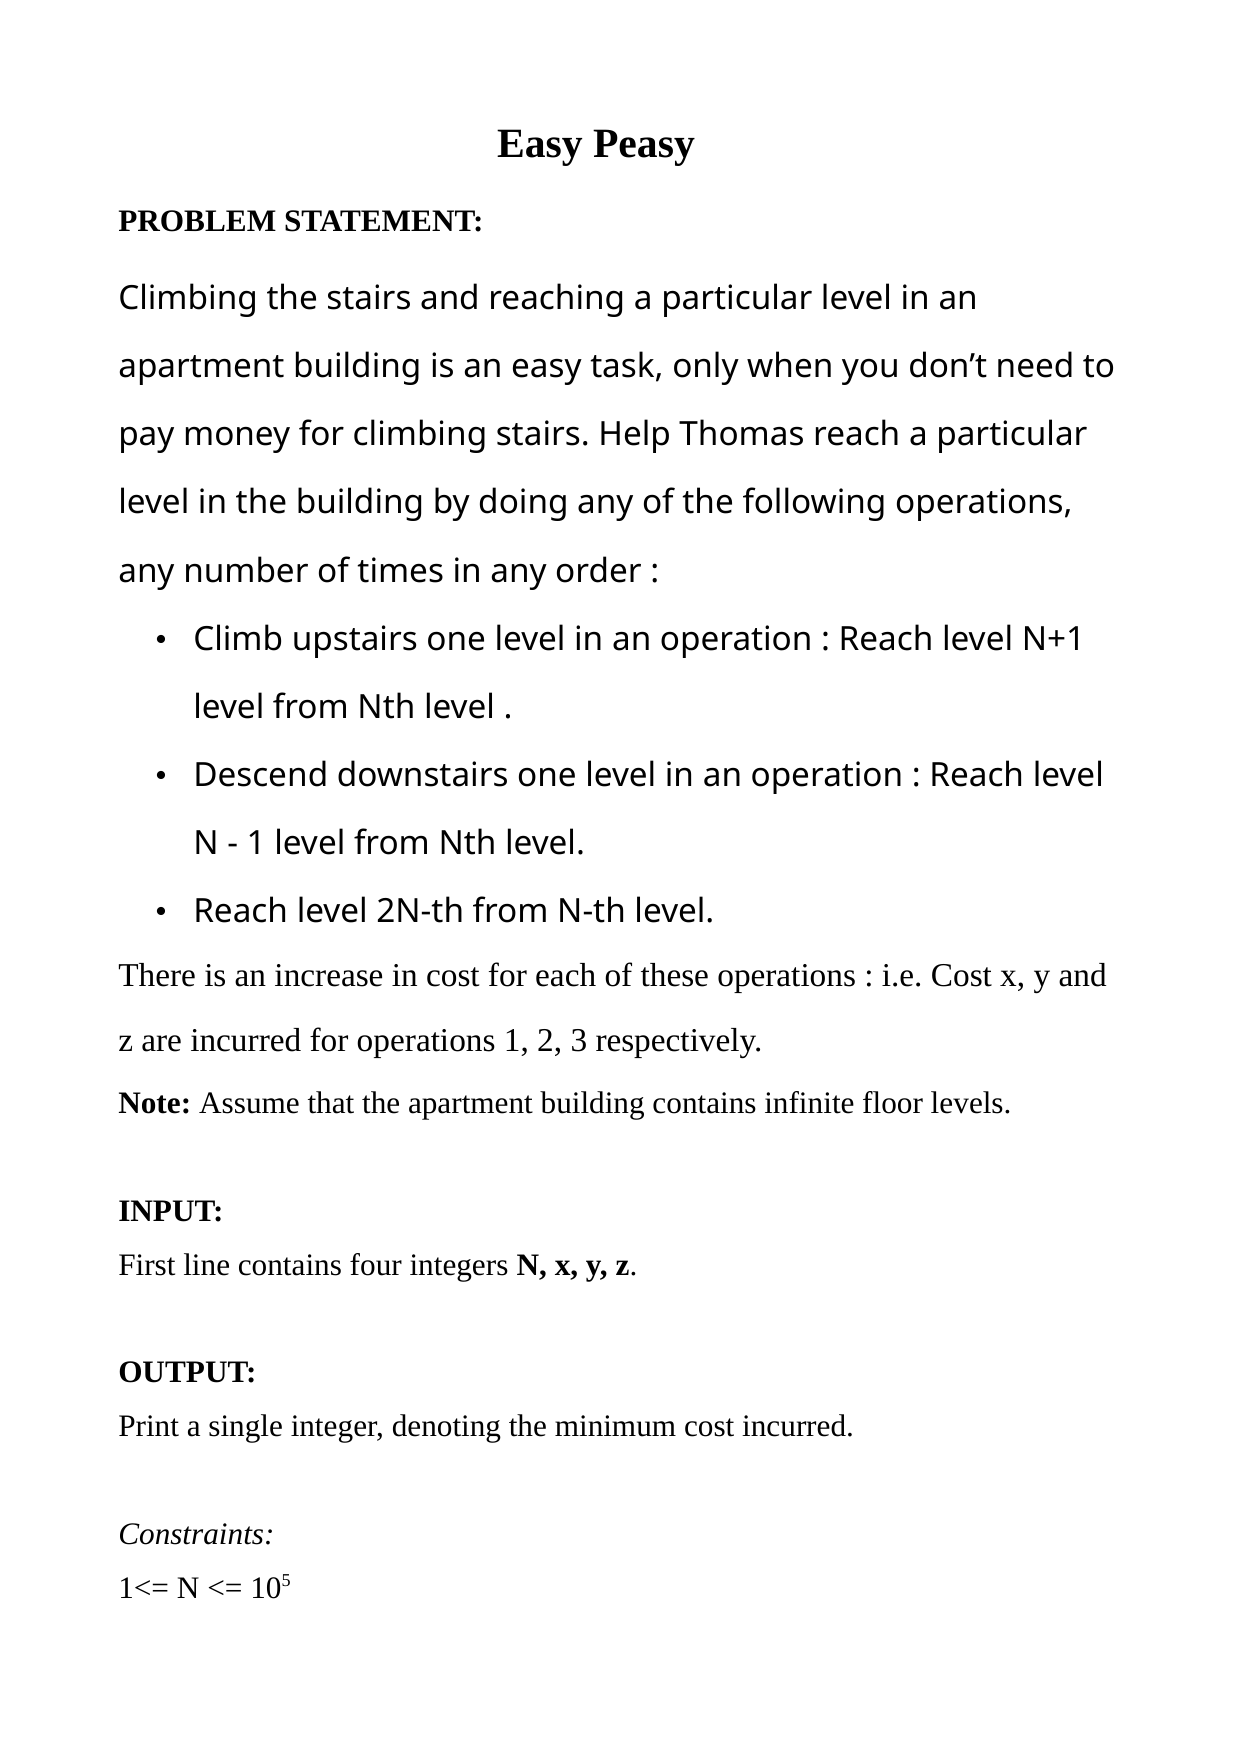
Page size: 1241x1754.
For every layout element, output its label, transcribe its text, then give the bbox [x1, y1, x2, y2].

list Descend downstairs one level in an operation : Reach level N - 1 level from Nth level. [156, 751, 1122, 864]
text INPUT: [118, 1192, 1122, 1228]
text 1<= N <= 105 [118, 1569, 1122, 1605]
text OUTPUT: [118, 1354, 1122, 1389]
text First line contains four integers N, x, y, z. [118, 1246, 1122, 1282]
text Note: Assume that the apartment building contains infinite floor levels. [118, 1084, 1122, 1120]
text Constraints: [118, 1515, 1122, 1551]
list Climb upstairs one level in an operation : Reach level N+1 level from Nth level . [156, 614, 1122, 728]
text Print a single integer, denoting the minimum cost incurred. [118, 1407, 1122, 1443]
list Reach level 2N-th from N-th level. [156, 887, 1122, 932]
text Easy Peasy [118, 118, 1122, 166]
text PROBLEM STATEMENT: [118, 202, 1122, 238]
text There is an increase in cost for each of these operations : i.e. Cost x, y and z are incurred for operations 1, 2, 3 respectively. [118, 955, 1122, 1062]
text Climbing the stairs and reaching a particular level in an apartment building is an easy task, only when you don’t need to pay money for climbing stairs. Help Thomas reach a particular level in the building by doing any of the following operations, any number of times in any order : [118, 274, 1122, 592]
